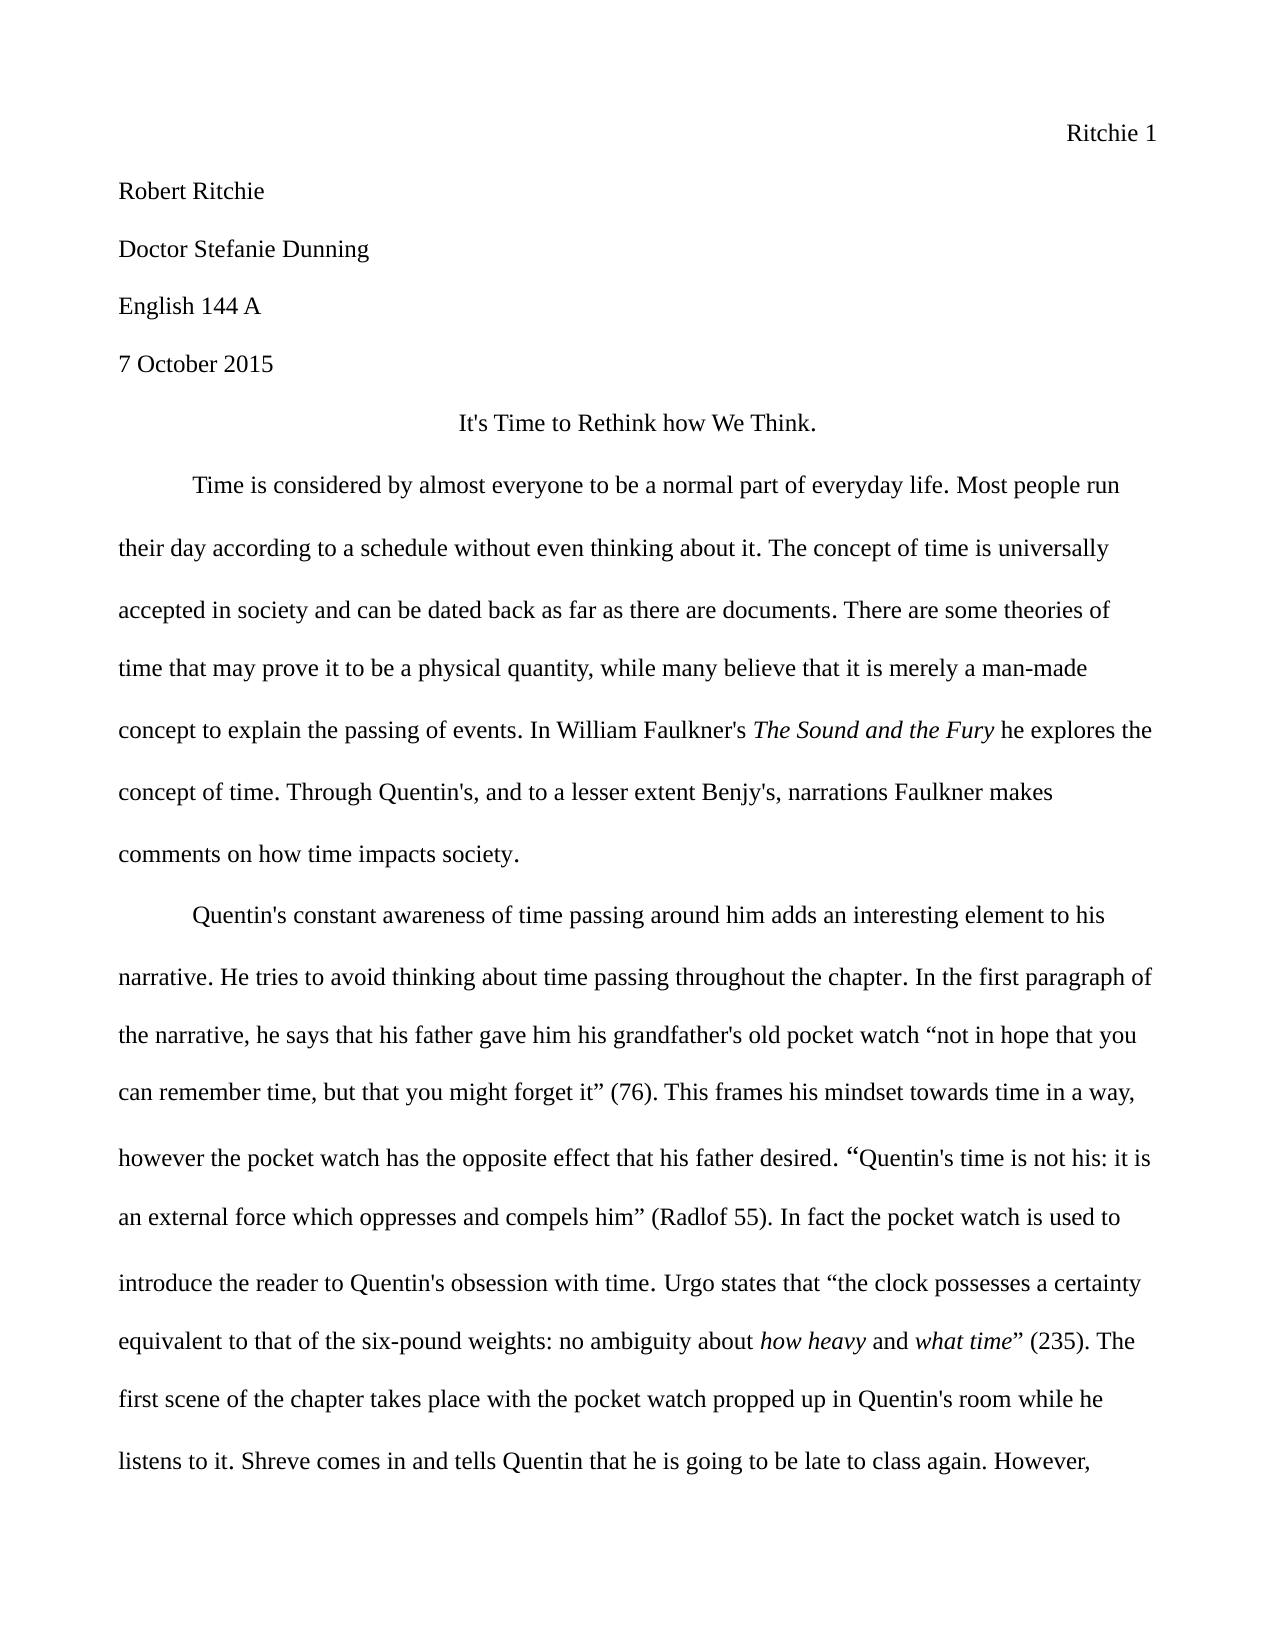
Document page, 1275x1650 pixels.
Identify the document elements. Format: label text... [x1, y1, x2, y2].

text Doctor Stefanie Dunning [118, 234, 1157, 263]
text Quentin's constant awareness of time passing around him adds an interesting element to his narrative. He tries to avoid thinking about time passing throughout the chapter. In the first paragraph of the narrative, he says that his father gave him his grandfather's old pocket watch “not in hope that you can remember time, but that you might forget it” (76). This frames his mindset towards time in a way, however the pocket watch has the opposite effect that his father desired. “Quentin's time is not his: it is an external force which oppresses and compels him” (Radlof 55). In fact the pocket watch is used to introduce the reader to Quentin's obsession with time. Urgo states that “the clock possesses a certainty equivalent to that of the six-pound weights: no ambiguity about how heavy and what time” (235). The first scene of the chapter takes place with the pocket watch propped up in Quentin's room while he listens to it. Shreve comes in and tells Quentin that he is going to be late to class again. However, [118, 900, 1157, 1475]
text Robert Ritchie [118, 176, 1157, 205]
text 7 October 2015 [118, 349, 1157, 378]
text English 144 A [118, 291, 1157, 320]
text It's Time to Rethink how We Think. [118, 406, 1157, 437]
text Time is considered by almost everyone to be a normal part of everyday life. Most people run their day according to a schedule without even thinking about it. The concept of time is universally accepted in society and can be dated back as far as there are documents. There are some theories of time that may prove it to be a physical quantity, while many believe that it is merely a man-made concept to explain the passing of events. In William Faulkner's The Sound and the Fury he explores the concept of time. Through Quentin's, and to a lesser extent Benjy's, narrations Faulkner makes comments on how time impacts society. [118, 469, 1157, 869]
